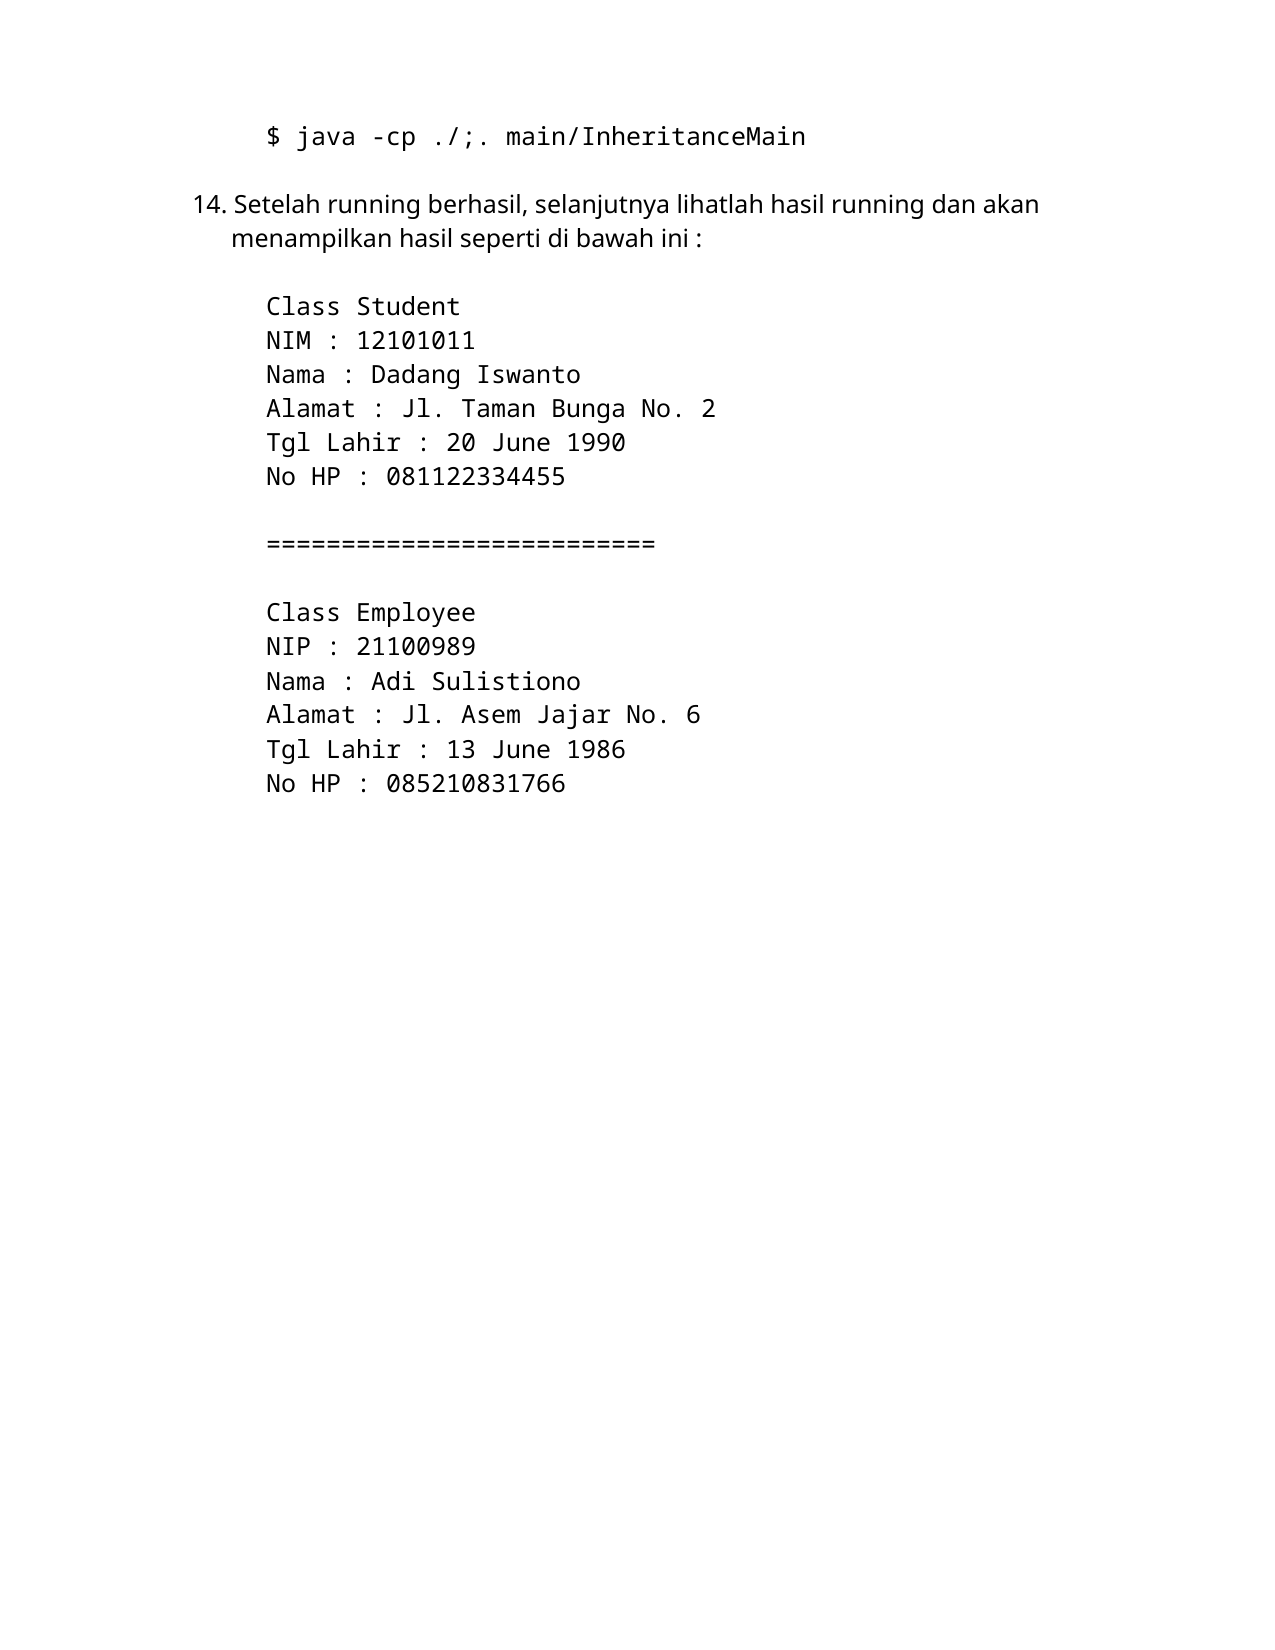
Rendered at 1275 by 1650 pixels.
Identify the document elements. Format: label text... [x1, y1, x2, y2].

text Nama : Dadang Iswanto [118, 357, 1157, 391]
text NIP : 21100989 [118, 629, 1157, 663]
text $ java -cp ./;. main/InheritanceMain 14. Setelah running berhasil, selanjutnya lihatlah hasil running dan akan menampilkan hasil seperti di bawah ini : Class Student [118, 118, 1157, 322]
text Nama : Adi Sulistiono [118, 663, 1157, 697]
text Alamat : Jl. Taman Bunga No. 2 [118, 391, 1157, 425]
text Tgl Lahir : 13 June 1986 [118, 731, 1157, 765]
text Class Employee [118, 595, 1157, 629]
text No HP : 081122334455 [118, 459, 1157, 493]
text No HP : 085210831766 [118, 765, 1157, 799]
text ========================== [118, 527, 1157, 561]
text Alamat : Jl. Asem Jajar No. 6 [118, 697, 1157, 731]
text NIM : 12101011 [118, 322, 1157, 357]
text Tgl Lahir : 20 June 1990 [118, 425, 1157, 459]
